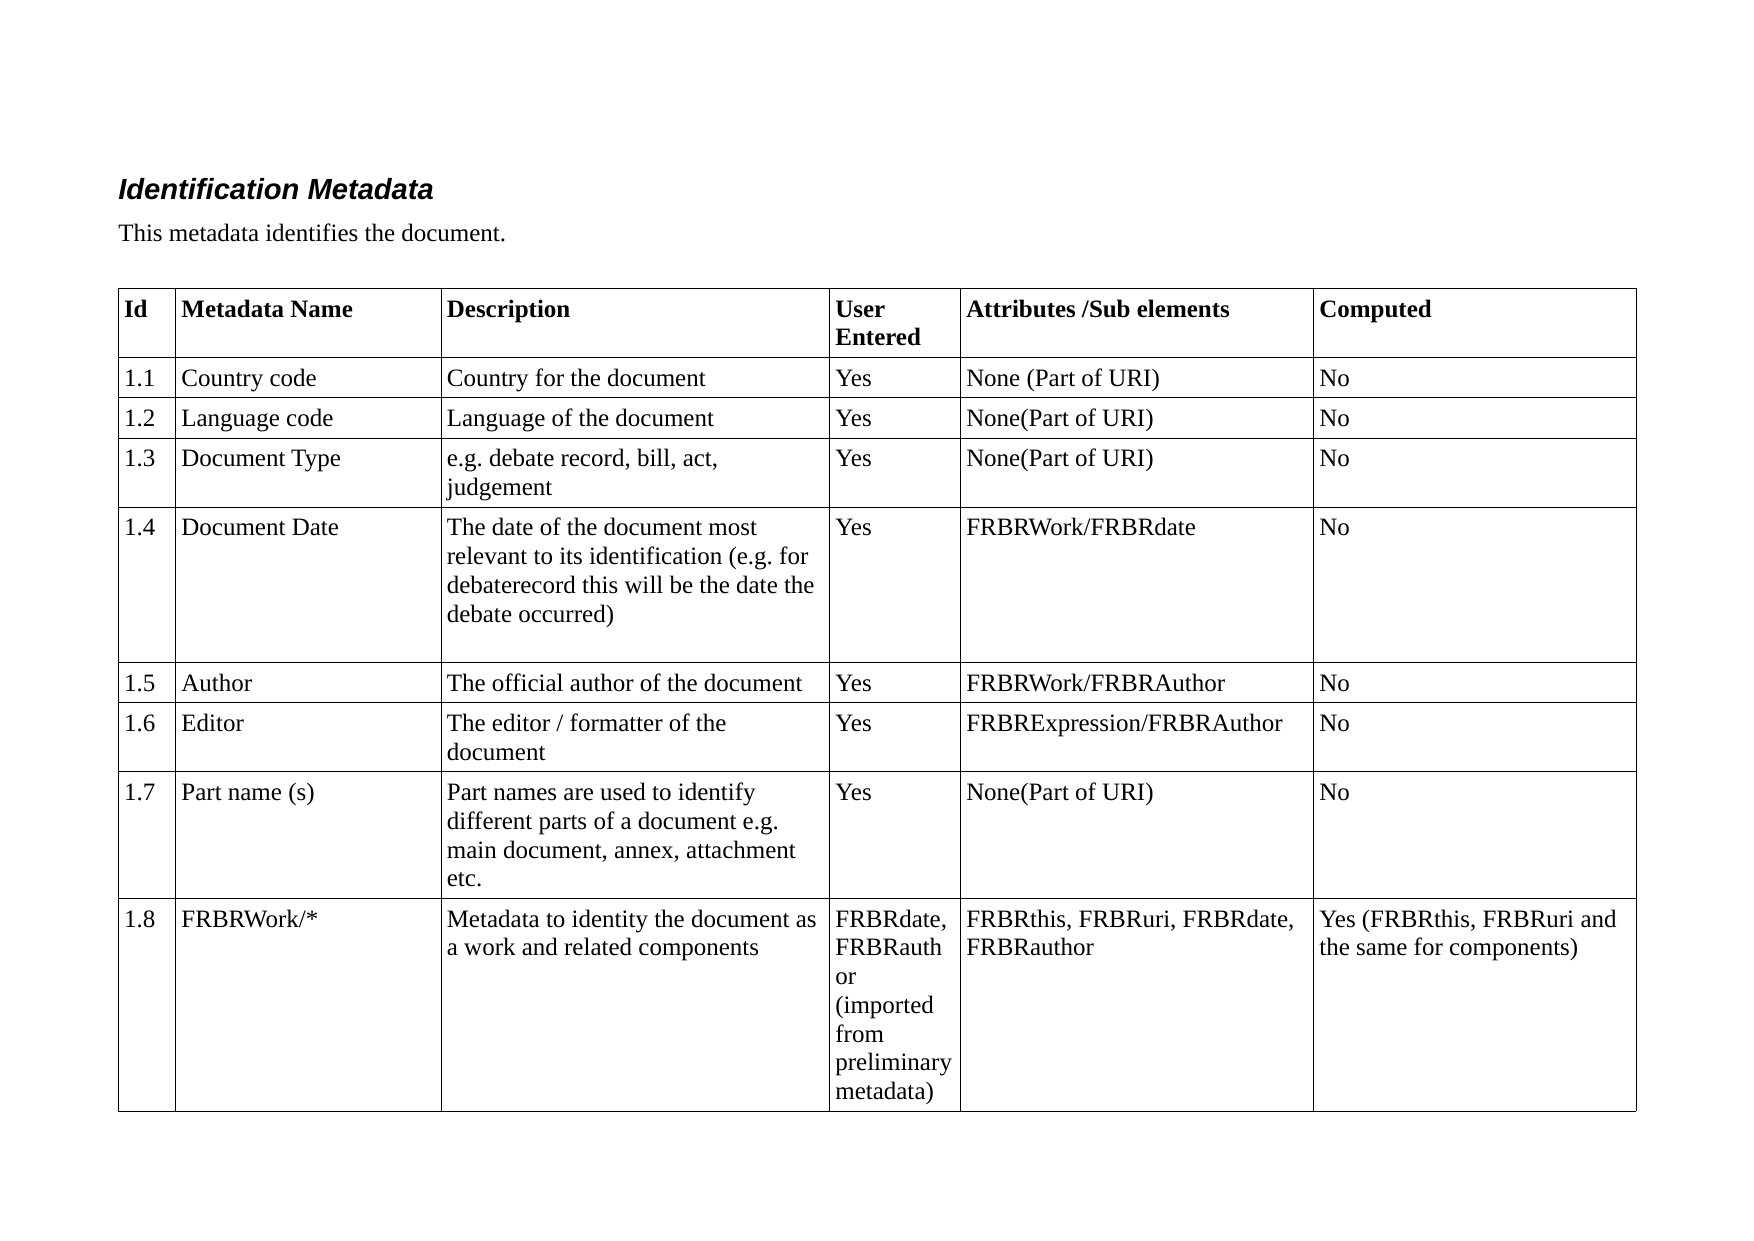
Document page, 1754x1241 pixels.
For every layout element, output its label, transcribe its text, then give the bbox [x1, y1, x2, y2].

table_cell FRBRdate, FRBRauthor (imported from preliminary metadata) [830, 899, 960, 1111]
table_header Description [442, 289, 829, 357]
table_cell Metadata to identity the document as a work and related components [442, 899, 829, 1111]
table_cell FRBRWork/* [176, 899, 441, 1111]
subtitle Identification Metadata [118, 172, 1636, 205]
table_cell 1.6 [119, 703, 175, 771]
table_cell e.g. debate record, bill, act, judgement [442, 439, 829, 507]
table_cell 1.8 [119, 899, 175, 1111]
table_header Id [119, 289, 175, 357]
table_cell Part name (s) [176, 772, 441, 898]
table_cell 1.5 [119, 663, 175, 702]
table_cell Yes [830, 439, 960, 507]
table_cell 1.3 [119, 439, 175, 507]
table_header User Entered [830, 289, 960, 357]
table_header Metadata Name [176, 289, 441, 357]
table_cell Language code [176, 398, 441, 438]
table_cell The editor / formatter of the document [442, 703, 829, 771]
table_cell 1.2 [119, 398, 175, 438]
table_cell Document Type [176, 439, 441, 507]
table_cell 1.7 [119, 772, 175, 898]
table_cell No [1314, 398, 1636, 438]
table_cell Author [176, 663, 441, 702]
table_cell FRBRWork/FRBRdate [961, 508, 1313, 662]
table_cell None(Part of URI) [961, 439, 1313, 507]
table_cell Country for the document [442, 358, 829, 397]
table_cell The date of the document most relevant to its identification (e.g. for debaterecord this will be the date the debate occurred) [442, 508, 829, 662]
table_cell No [1314, 772, 1636, 898]
table_cell Yes [830, 358, 960, 397]
table_cell FRBRExpression/FRBRAuthor [961, 703, 1313, 771]
table_cell Yes [830, 398, 960, 438]
table_cell No [1314, 439, 1636, 507]
table_cell Yes [830, 508, 960, 662]
table_cell The official author of the document [442, 663, 829, 702]
table_header Attributes /Sub elements [961, 289, 1313, 357]
table_cell Language of the document [442, 398, 829, 438]
table_cell Document Date [176, 508, 441, 662]
table_cell FRBRthis, FRBRuri, FRBRdate, FRBRauthor [961, 899, 1313, 1111]
table_cell No [1314, 703, 1636, 771]
table_cell None(Part of URI) [961, 772, 1313, 898]
table_cell Editor [176, 703, 441, 771]
table_cell Part names are used to identify different parts of a document e.g. main document, annex, attachment etc. [442, 772, 829, 898]
table_cell None (Part of URI) [961, 358, 1313, 397]
table_cell Yes [830, 703, 960, 771]
table_header Computed [1314, 289, 1636, 357]
text This metadata identifies the document. [118, 218, 1636, 247]
table_cell No [1314, 358, 1636, 397]
table_cell Country code [176, 358, 441, 397]
table_cell Yes [830, 772, 960, 898]
table_cell No [1314, 663, 1636, 702]
table_cell FRBRWork/FRBRAuthor [961, 663, 1313, 702]
table_cell Yes (FRBRthis, FRBRuri and the same for components) [1314, 899, 1636, 1111]
table_cell None(Part of URI) [961, 398, 1313, 438]
table_cell 1.1 [119, 358, 175, 397]
table_cell Yes [830, 663, 960, 702]
table_cell 1.4 [119, 508, 175, 662]
table_cell No [1314, 508, 1636, 662]
